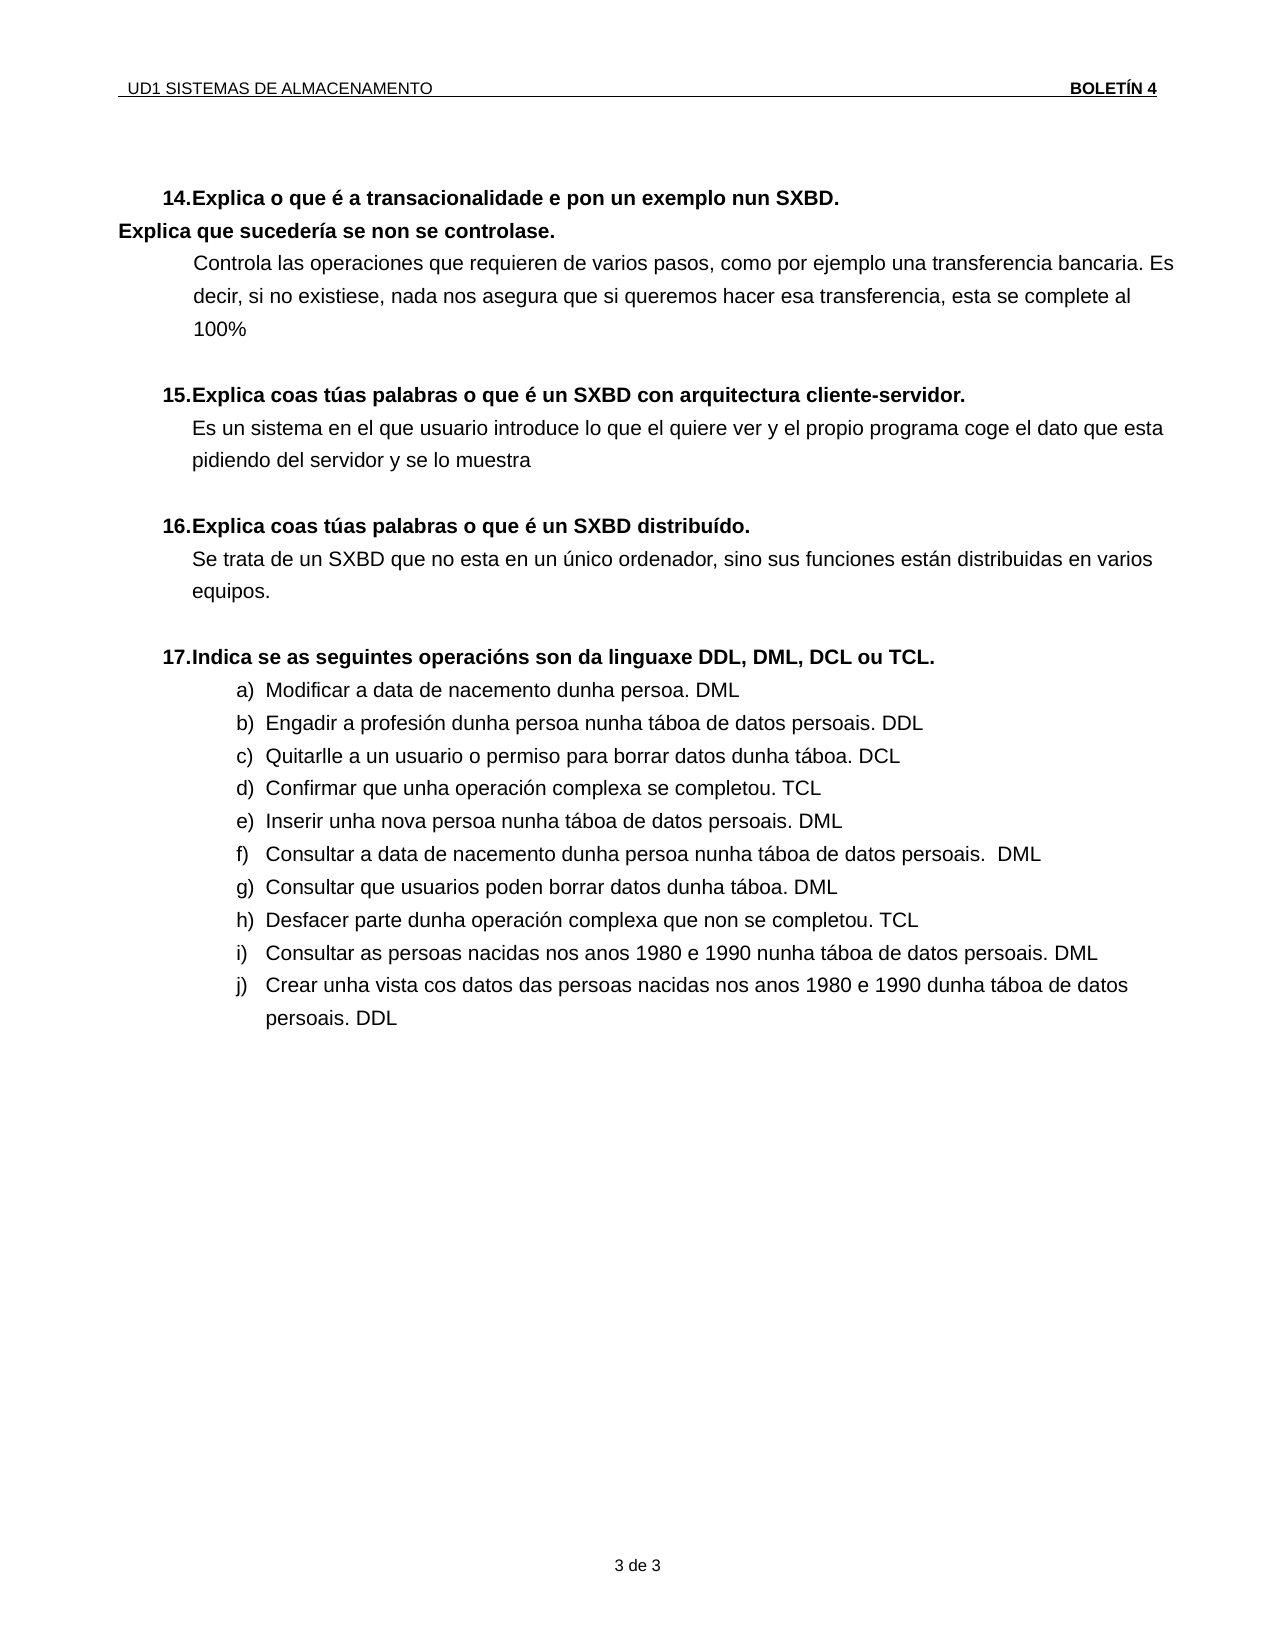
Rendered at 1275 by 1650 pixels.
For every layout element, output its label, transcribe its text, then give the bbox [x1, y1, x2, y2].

list Consultar que usuarios poden borrar datos dunha táboa. DML [236, 875, 1176, 899]
text Es un sistema en el que usuario introduce lo que el quiere ver y el propio programa coge el dato que esta pidiendo del servidor y se lo muestra [192, 415, 1176, 472]
text Controla las operaciones que requieren de varios pasos, como por ejemplo una transferencia bancaria. Es decir, si no existiese, nada nos asegura que si queremos hacer esa transferencia, esta se complete al 100% [193, 251, 1176, 341]
list Quitarlle a un usuario o permiso para borrar datos dunha táboa. DCL [236, 743, 1176, 767]
text Se trata de un SXBD que no esta en un único ordenador, sino sus funciones están distribuidas en varios equipos. [192, 547, 1176, 603]
text Explica que sucedería se non se controlase. [118, 218, 1176, 242]
list Explica coas túas palabras o que é un SXBD con arquitectura cliente-servidor. [162, 382, 1176, 406]
list Consultar as persoas nacidas nos anos 1980 e 1990 nunha táboa de datos persoais. DML [236, 940, 1176, 964]
list Explica coas túas palabras o que é un SXBD distribuído. [162, 514, 1176, 538]
list Desfacer parte dunha operación complexa que non se completou. TCL [236, 907, 1176, 931]
list Consultar a data de nacemento dunha persoa nunha táboa de datos persoais. DML [236, 842, 1176, 866]
list Inserir unha nova persoa nunha táboa de datos persoais. DML [236, 809, 1176, 833]
list Indica se as seguintes operacións son da linguaxe DDL, DML, DCL ou TCL. [162, 645, 1176, 669]
list Engadir a profesión dunha persoa nunha táboa de datos persoais. DDL [236, 711, 1176, 734]
list Explica o que é a transacionalidade e pon un exemplo nun SXBD. [162, 186, 1176, 209]
list Modificar a data de nacemento dunha persoa. DML [236, 678, 1176, 702]
list Confirmar que unha operación complexa se completou. TCL [236, 776, 1176, 800]
list Crear unha vista cos datos das persoas nacidas nos anos 1980 e 1990 dunha táboa de datos persoais. DDL [236, 973, 1176, 1096]
